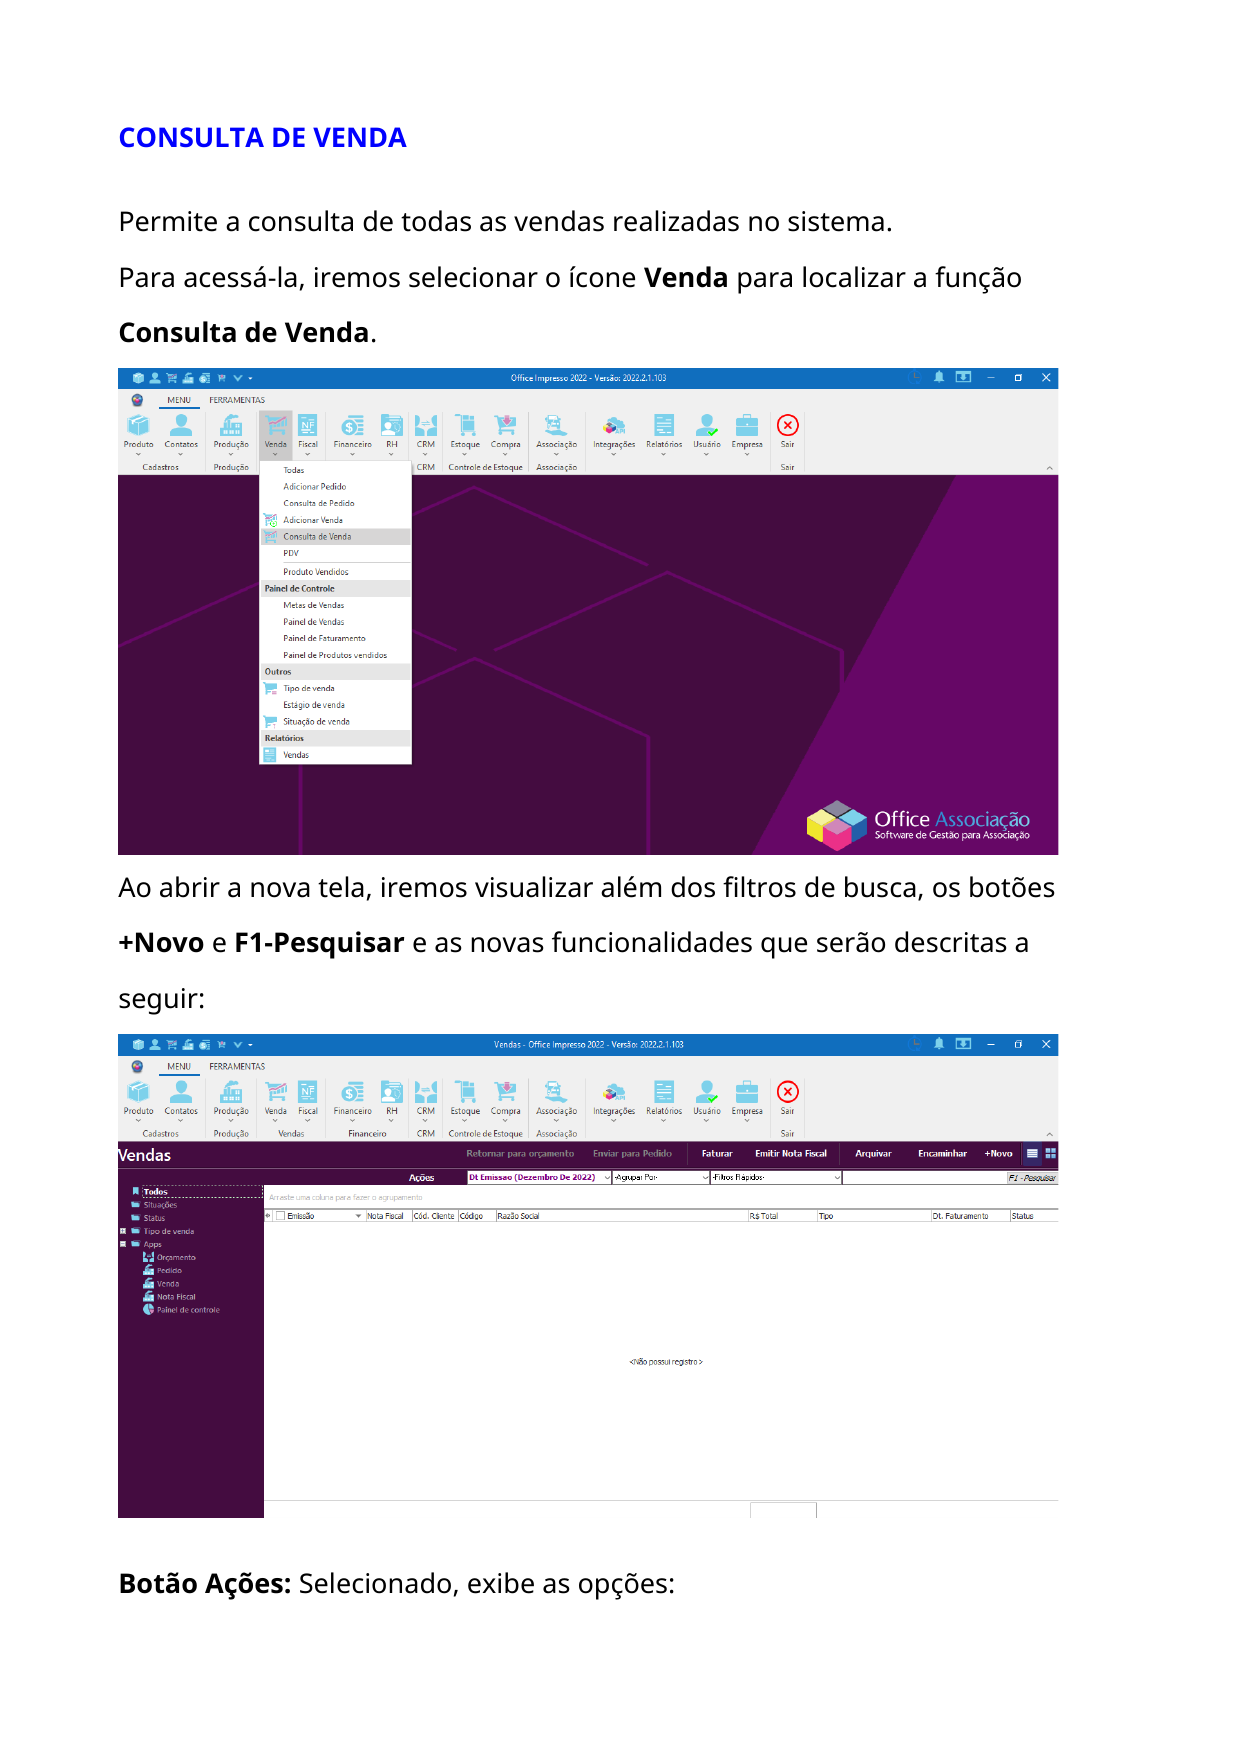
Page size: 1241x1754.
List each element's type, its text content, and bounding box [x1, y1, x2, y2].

text Para acessá-la, iremos selecionar o ícone Venda para localizar a função Consulta de Venda. [118, 258, 1122, 350]
picture [118, 1034, 1059, 1518]
text Permite a consulta de todas as vendas realizadas no sistema. [118, 203, 1122, 240]
text Ao abrir a nova tela, iremos visualizar além dos filtros de busca, os botões +Novo e F1-Pesquisar e as novas funcionalidades que serão descritas a seguir: [118, 869, 1122, 1016]
picture [118, 368, 1059, 855]
text Botão Ações: Selecionado, exibe as opções: [118, 1564, 1122, 1601]
text CONSULTA DE VENDA [118, 118, 1122, 155]
